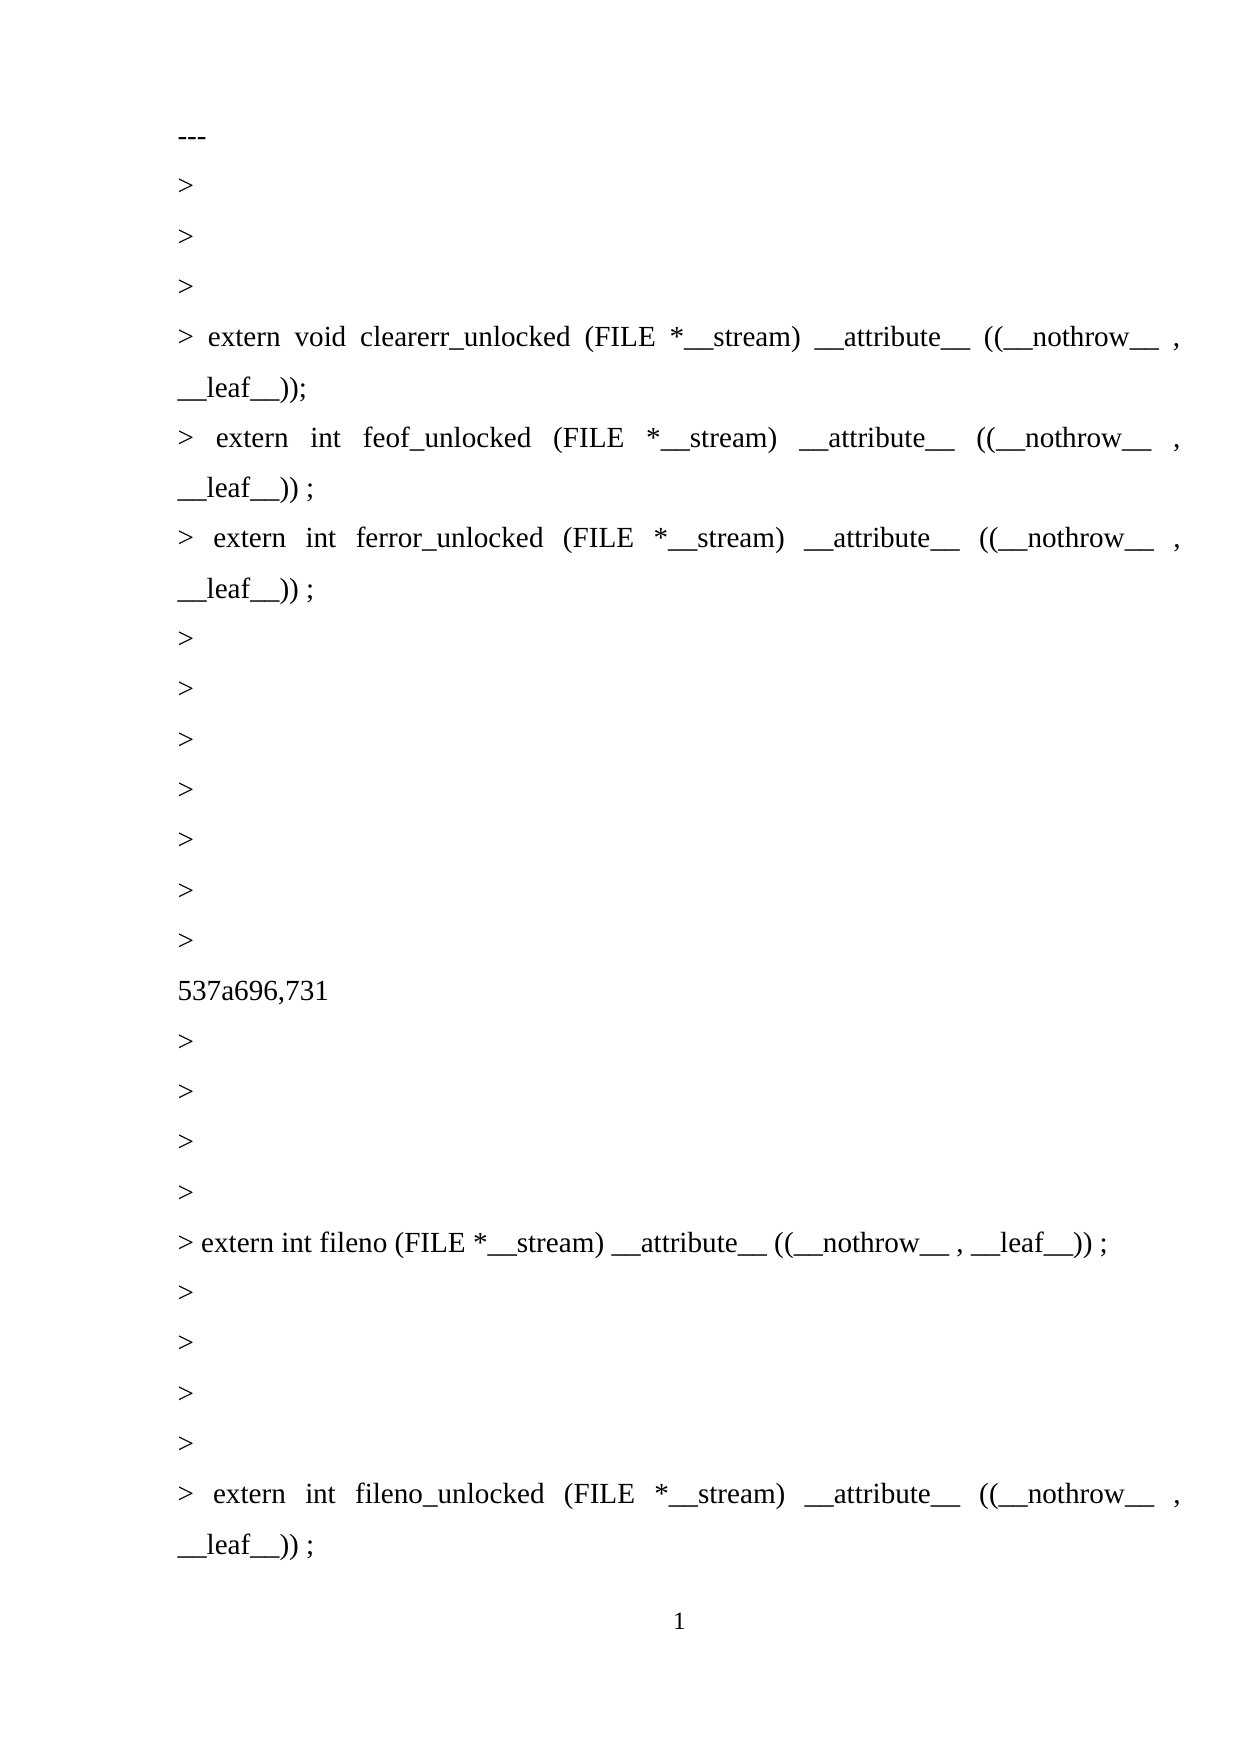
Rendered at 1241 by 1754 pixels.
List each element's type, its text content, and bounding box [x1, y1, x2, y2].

text > [177, 1275, 1181, 1309]
text > extern void clearerr_unlocked (FILE *__stream) __attribute__ ((__nothrow__ , __leaf__)); [177, 319, 1181, 403]
text > extern int ferror_unlocked (FILE *__stream) __attribute__ ((__nothrow__ , __leaf__)) ; [177, 521, 1181, 604]
text > extern int fileno (FILE *__stream) __attribute__ ((__nothrow__ , __leaf__)) ; [177, 1225, 1181, 1258]
text > [177, 923, 1181, 957]
text > [177, 672, 1181, 705]
text > [177, 219, 1181, 252]
text > [177, 621, 1181, 655]
text > [177, 822, 1181, 856]
text > [177, 772, 1181, 806]
text --- [177, 118, 1181, 152]
text > [177, 1426, 1181, 1460]
text > [177, 1376, 1181, 1409]
text 537a696,731 [177, 973, 1181, 1007]
text > [177, 1024, 1181, 1057]
text > extern int feof_unlocked (FILE *__stream) __attribute__ ((__nothrow__ , __leaf__)) ; [177, 420, 1181, 504]
text > [177, 873, 1181, 906]
text > [177, 1074, 1181, 1108]
text > [177, 269, 1181, 303]
text > [177, 722, 1181, 755]
text > [177, 1326, 1181, 1359]
text > [177, 1124, 1181, 1158]
text > [177, 1175, 1181, 1208]
text > extern int fileno_unlocked (FILE *__stream) __attribute__ ((__nothrow__ , __leaf__)) ; [177, 1477, 1181, 1560]
text > [177, 168, 1181, 202]
